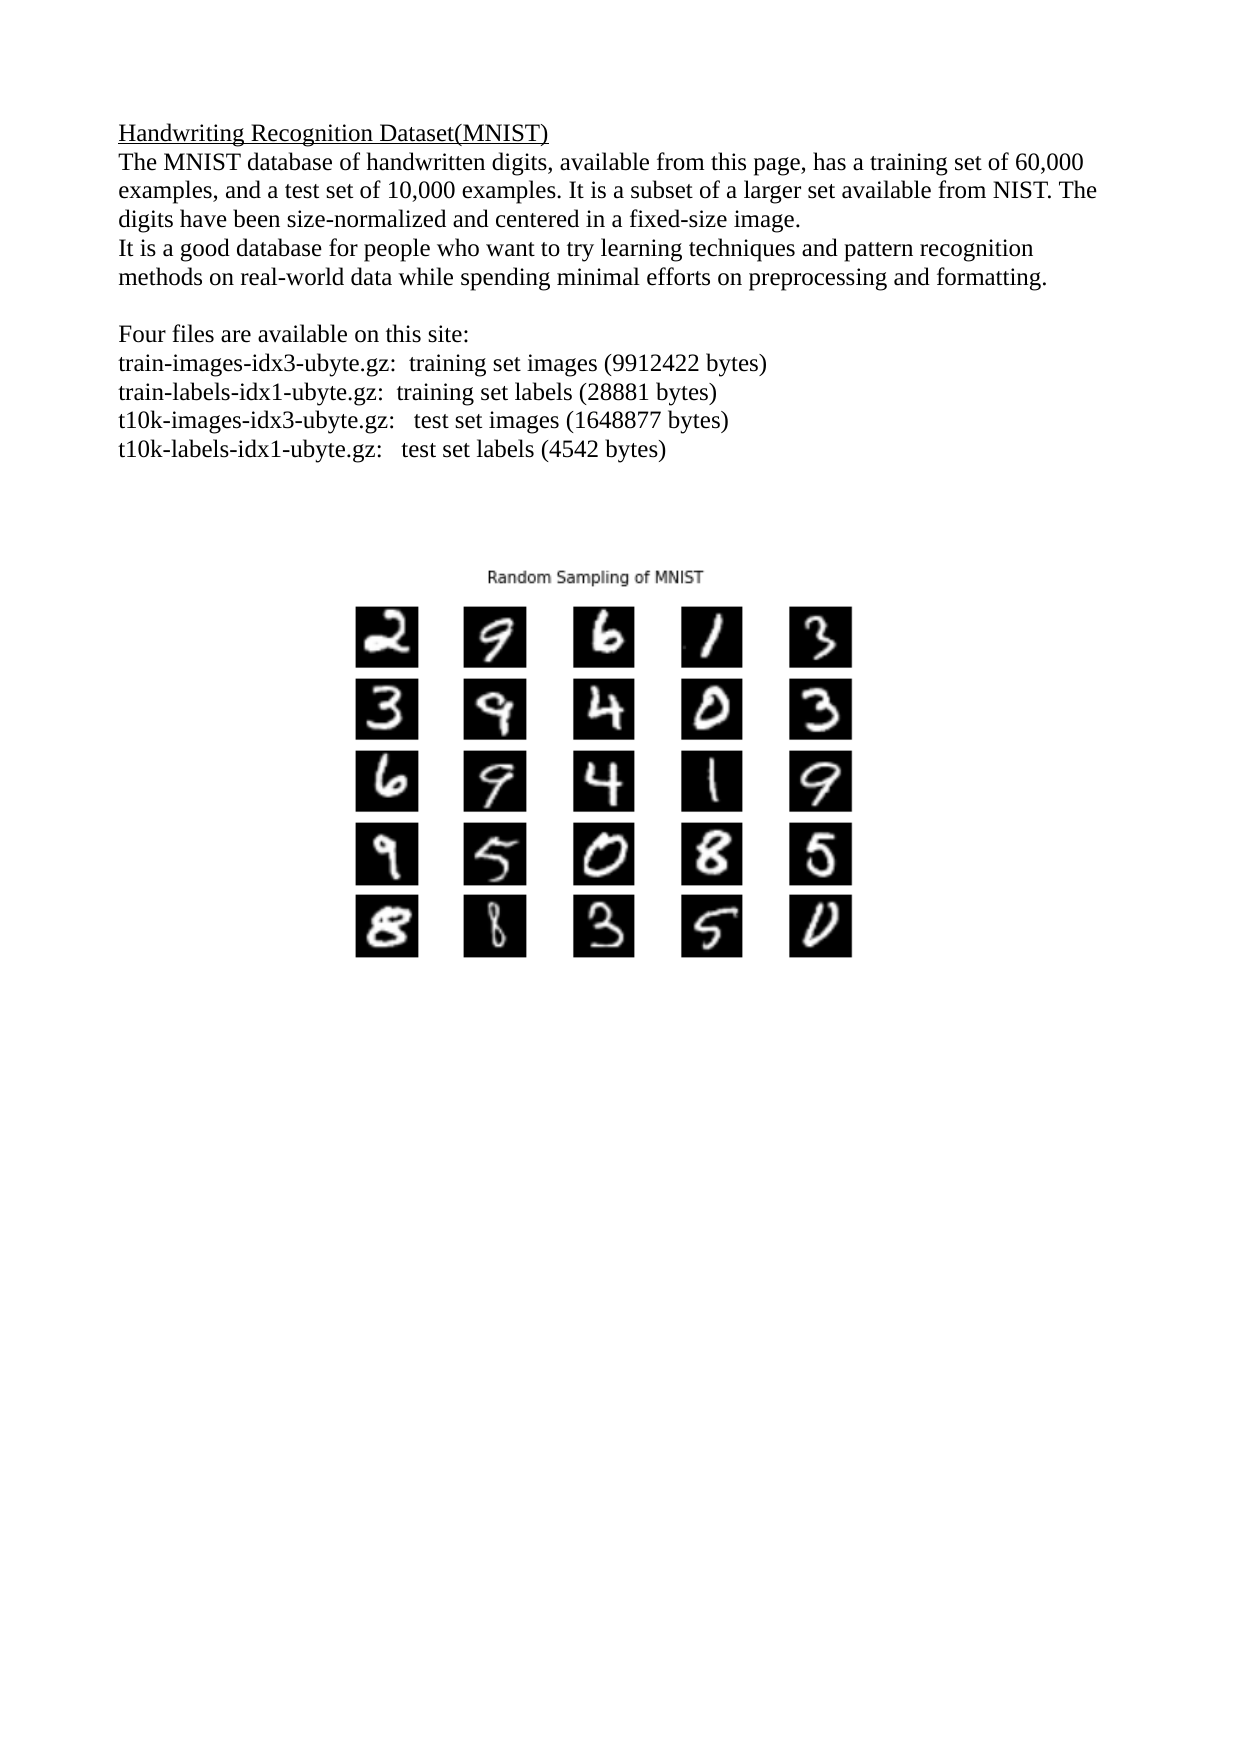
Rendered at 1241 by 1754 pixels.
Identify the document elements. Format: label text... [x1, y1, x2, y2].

text The MNIST database of handwritten digits, available from this page, has a training set of 60,000 examples, and a test set of 10,000 examples. It is a subset of a larger set available from NIST. The digits have been size-normalized and centered in a fixed-size image. [118, 147, 1122, 233]
text train-images-idx3-ubyte.gz: training set images (9912422 bytes) [118, 348, 1122, 377]
text t10k-labels-idx1-ubyte.gz: test set labels (4542 bytes) [118, 434, 1122, 463]
picture [345, 560, 860, 967]
text t10k-images-idx3-ubyte.gz: test set images (1648877 bytes) [118, 406, 1122, 434]
text Handwriting Recognition Dataset(MNIST) [118, 118, 1122, 147]
text Four files are available on this site: [118, 319, 1122, 348]
text train-labels-idx1-ubyte.gz: training set labels (28881 bytes) [118, 377, 1122, 406]
text It is a good database for people who want to try learning techniques and pattern recognition methods on real-world data while spending minimal efforts on preprocessing and formatting. [118, 233, 1122, 291]
